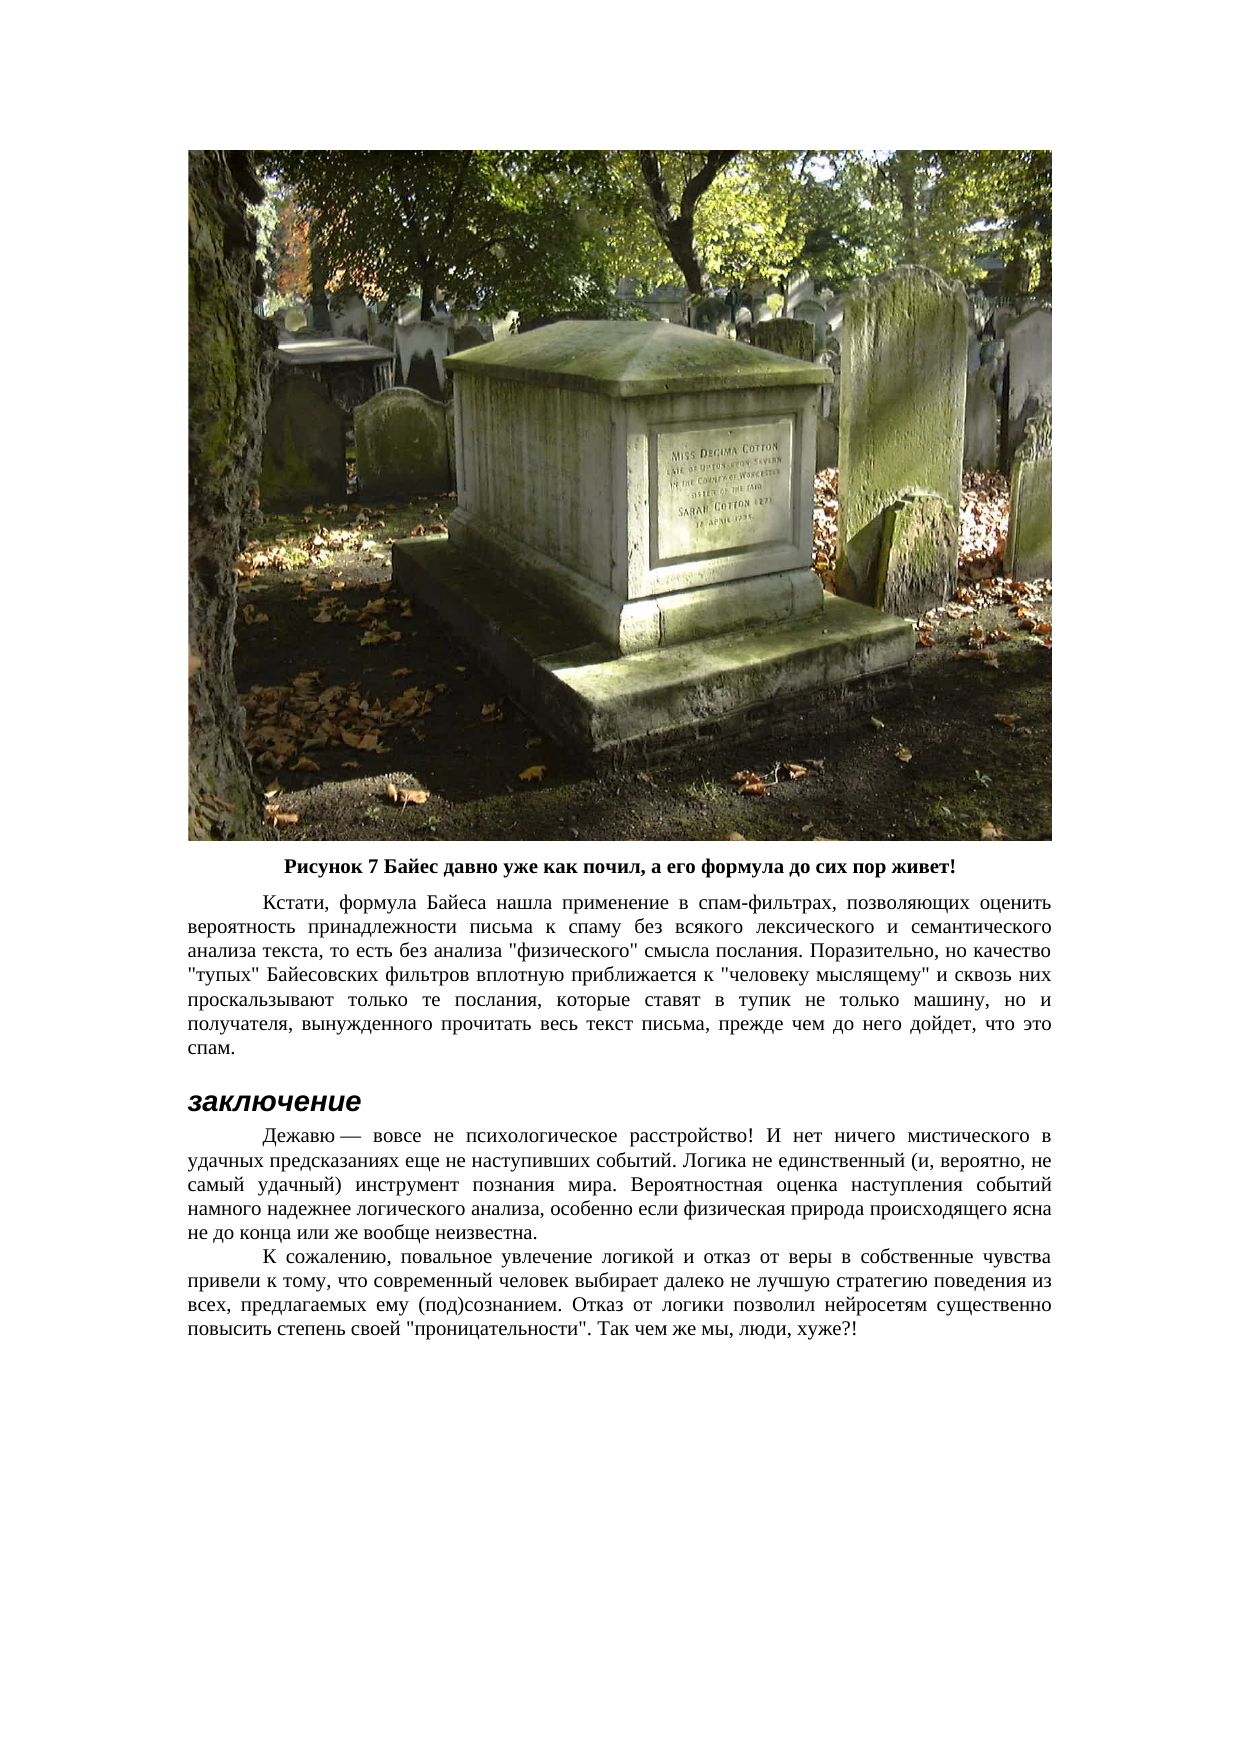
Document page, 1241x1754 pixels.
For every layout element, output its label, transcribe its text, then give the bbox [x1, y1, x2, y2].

subtitle заключение [187, 1084, 1053, 1117]
text Рисунок 7 Байес давно уже как почил, а его формула до сих пор живет! [187, 854, 1053, 878]
text Кстати, формула Байеса нашла применение в спам-фильтрах, позволяющих оценить вероятность принадлежности письма к спаму без всякого лексического и семантического анализа текста, то есть без анализа "физического" смысла послания. Поразительно, но качество "тупых" Байесовских фильтров вплотную приближается к "человеку мыслящему" и сквозь них проскальзывают только те послания, которые ставят в тупик не только машину, но и получателя, вынужденного прочитать весь текст письма, прежде чем до него дойдет, что это спам. [187, 890, 1053, 1059]
text К сожалению, повальное увлечение логикой и отказ от веры в собственные чувства привели к тому, что современный человек выбирает далеко не лучшую стратегию поведения из всех, предлагаемых ему (под)сознанием. Отказ от логики позволил нейросетям существенно повысить степень своей "проницательности". Так чем же мы, люди, хуже?! [187, 1244, 1053, 1340]
picture [188, 150, 1052, 841]
text Дежавю — вовсе не психологическое расстройство! И нет ничего мистического в удачных предсказаниях еще не наступивших событий. Логика не единственный (и, вероятно, не самый удачный) инструмент познания мира. Вероятностная оценка наступления событий намного надежнее логического анализа, особенно если физическая природа происходящего ясна не до конца или же вообще неизвестна. [187, 1123, 1053, 1244]
